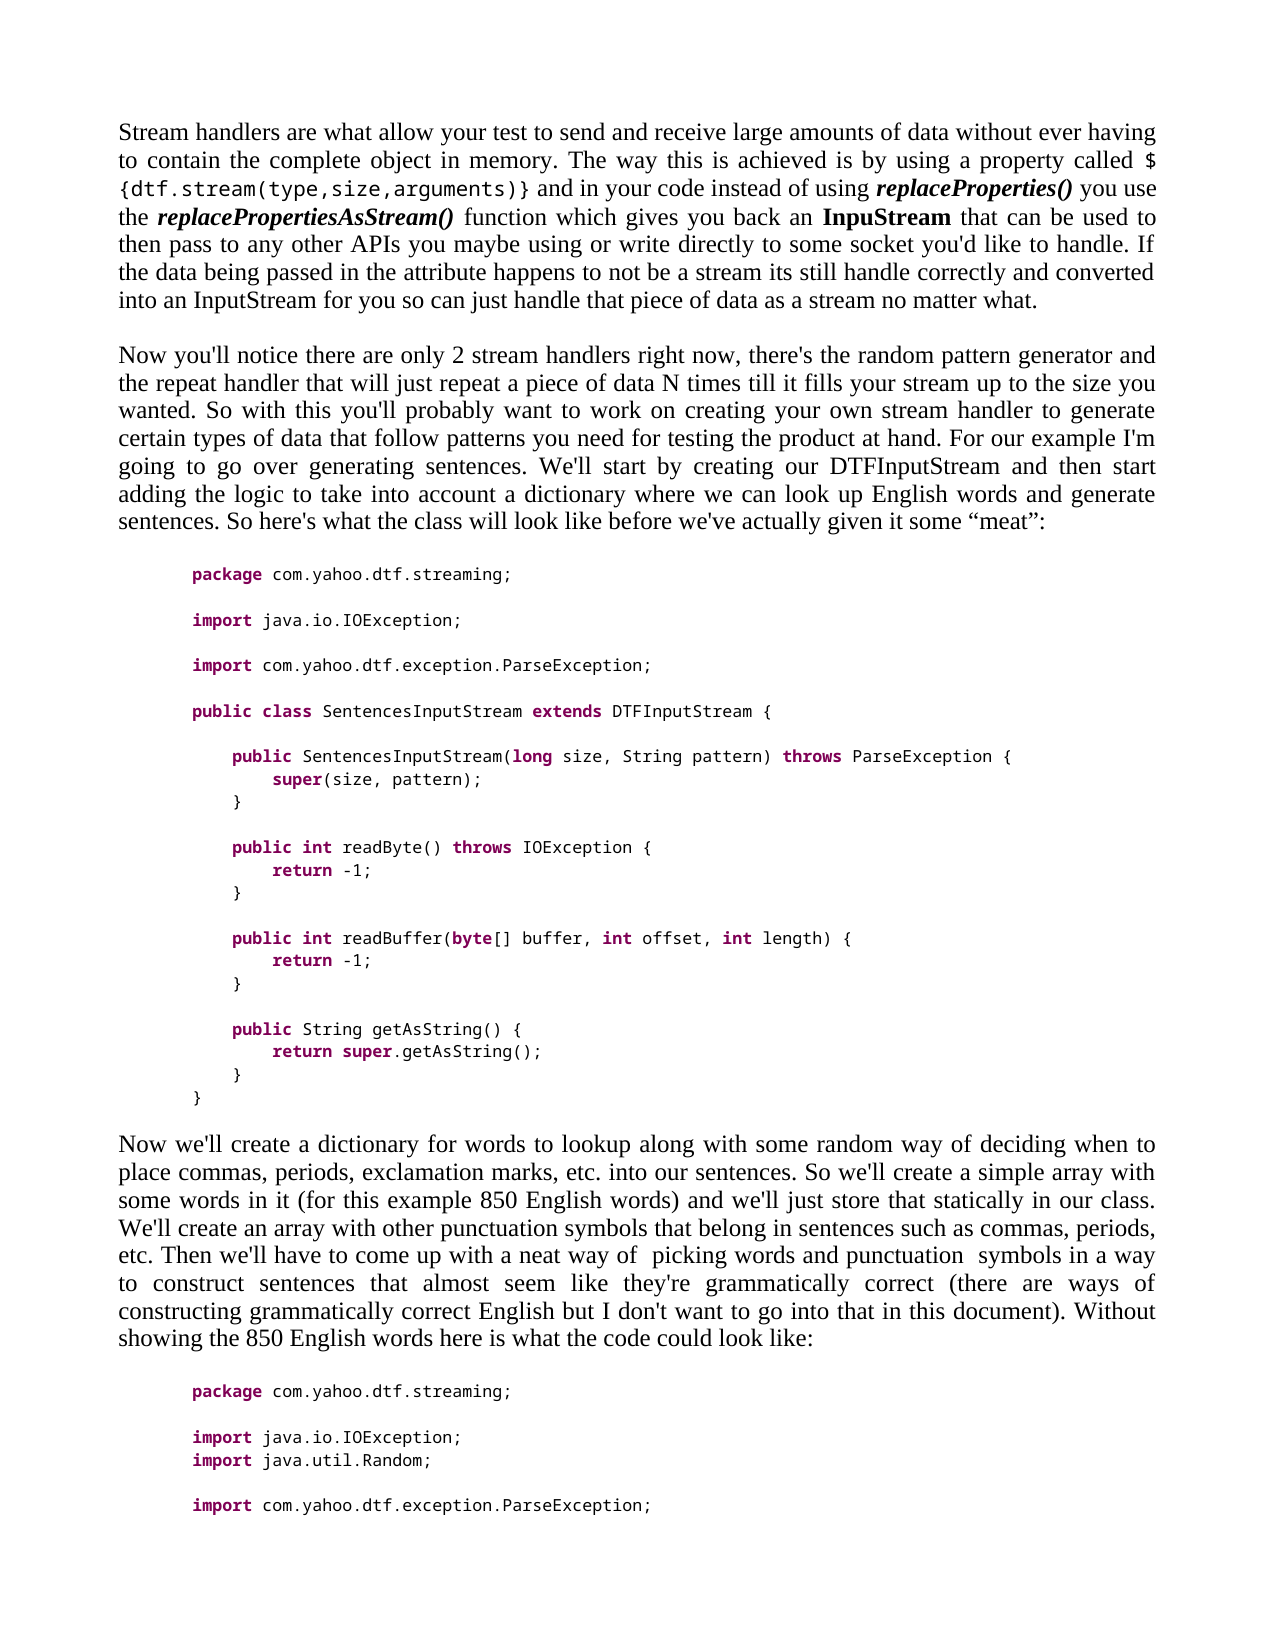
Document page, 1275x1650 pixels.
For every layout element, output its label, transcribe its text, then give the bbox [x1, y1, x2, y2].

text } [192, 790, 1157, 813]
text Stream handlers are what allow your test to send and receive large amounts of data without ever having to contain the complete object in memory. The way this is achieved is by using a property called ${dtf.stream(type,size,arguments)} and in your code instead of using replaceProperties() you use the replacePropertiesAsStream() function which gives you back an InpuStream that can be used to then pass to any other APIs you maybe using or write directly to some socket you'd like to handle. If the data being passed in the attribute happens to not be a stream its still handle correctly and converted into an InputStream for you so can just handle that piece of data as a stream no matter what. [118, 118, 1157, 313]
text Now we'll create a dictionary for words to lookup along with some random way of deciding when to place commas, periods, exclamation marks, etc. into our sentences. So we'll create a simple array with some words in it (for this example 850 English words) and we'll just store that statically in our class. We'll create an array with other punctuation symbols that belong in sentences such as commas, periods, etc. Then we'll have to come up with a neat way of picking words and punctuation symbols in a way to construct sentences that almost seem like they're grammatically correct (there are ways of constructing grammatically correct English but I don't want to go into that in this document). Without showing the 850 English words here is what the code could look like: [118, 1131, 1157, 1352]
text Now you'll notice there are only 2 stream handlers right now, there's the random pattern generator and the repeat handler that will just repeat a piece of data N times till it fills your stream up to the size you wanted. So with this you'll probably want to work on creating your own stream handler to generate certain types of data that follow patterns you need for testing the product at hand. For our example I'm going to go over generating sentences. We'll start by creating our DTFInputStream and then start adding the logic to take into account a dictionary where we can look up English words and generate sentences. So here's what the class will look like before we've actually given it some “meat”: [118, 341, 1157, 535]
text } [192, 1062, 1157, 1085]
text import java.io.IOException; [192, 608, 1157, 631]
text } [192, 972, 1157, 994]
text return super.getAsString(); [192, 1040, 1157, 1062]
text public class SentencesInputStream extends DTFInputStream { [192, 699, 1157, 722]
text } [192, 881, 1157, 903]
text import com.yahoo.dtf.exception.ParseException; [192, 654, 1157, 676]
text import java.io.IOException; [192, 1425, 1157, 1448]
text public int readBuffer(byte[] buffer, int offset, int length) { [192, 926, 1157, 949]
text super(size, pattern); [192, 767, 1157, 790]
text package com.yahoo.dtf.streaming; [192, 563, 1157, 586]
text return -1; [192, 858, 1157, 881]
text public String getAsString() { [192, 1017, 1157, 1040]
text public int readByte() throws IOException { [192, 835, 1157, 858]
text return -1; [192, 949, 1157, 972]
text } [192, 1085, 1157, 1108]
text public SentencesInputStream(long size, String pattern) throws ParseException { [192, 744, 1157, 767]
text import java.util.Random; [192, 1448, 1157, 1471]
text import com.yahoo.dtf.exception.ParseException; [192, 1493, 1157, 1516]
text package com.yahoo.dtf.streaming; [192, 1380, 1157, 1403]
